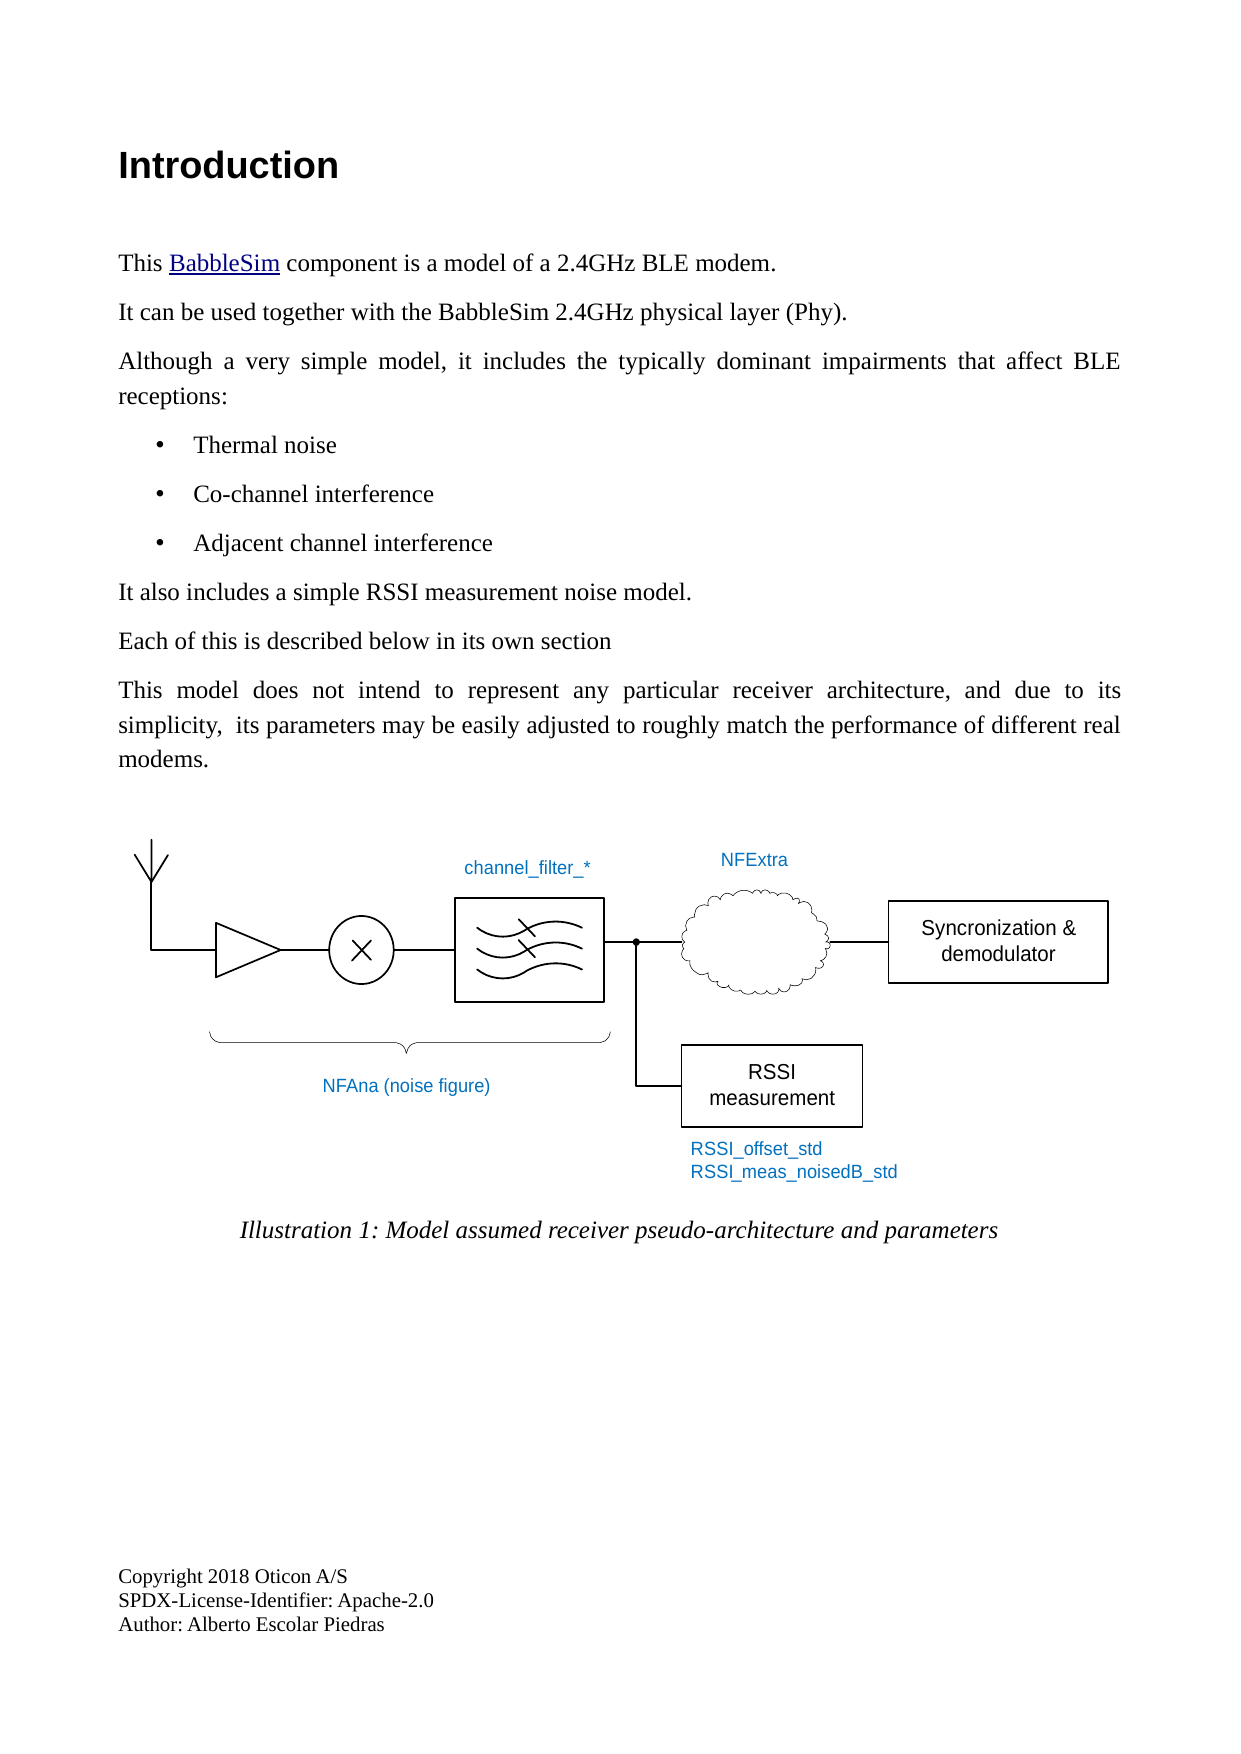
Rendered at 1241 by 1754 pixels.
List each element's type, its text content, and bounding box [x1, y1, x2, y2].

text This model does not intend to represent any particular receiver architecture, and due to its simplicity, its parameters may be easily adjusted to roughly match the performance of different real modems. [118, 675, 1122, 773]
list Adjacent channel interference [156, 528, 1122, 557]
subtitle Introduction [118, 143, 1122, 187]
text Illustration 1: Model assumed receiver pseudo-architecture and parameters [81, 827, 1159, 1244]
list Thermal noise [156, 430, 1122, 459]
text It also includes a simple RSSI measurement noise model. [118, 577, 1122, 606]
text It can be used together with the BabbleSim 2.4GHz physical layer (Phy). [118, 297, 1122, 326]
text This BabbleSim component is a model of a 2.4GHz BLE modem. [118, 248, 1122, 277]
list Co-channel interference [156, 479, 1122, 508]
text Although a very simple model, it includes the typically dominant impairments that affect BLE receptions: [118, 346, 1122, 410]
text Each of this is described below in its own section [118, 626, 1122, 655]
